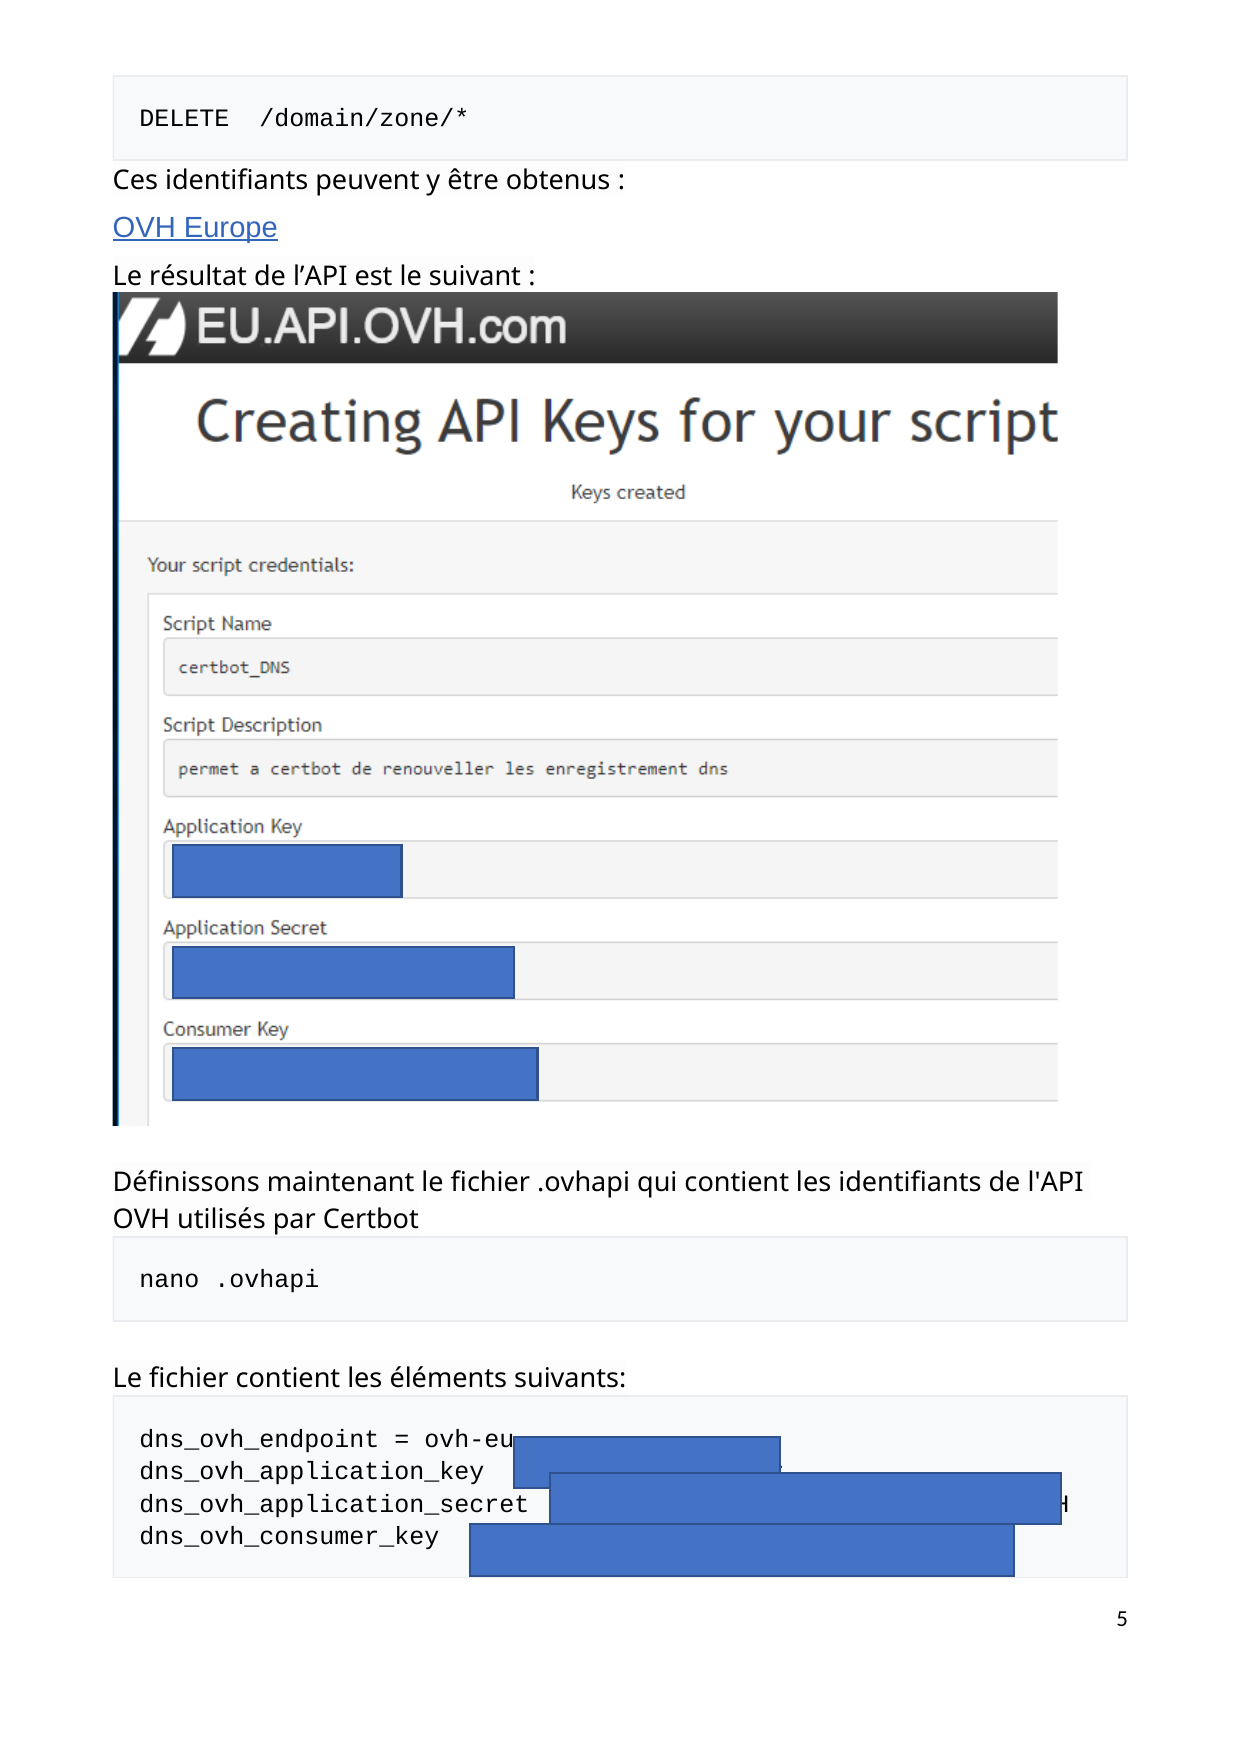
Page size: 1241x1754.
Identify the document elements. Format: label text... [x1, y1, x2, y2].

text Le fichier contient les éléments suivants: [112, 1358, 1128, 1395]
text OVH Europe [112, 210, 1128, 243]
text dns_ovh_application_key = YLjfMwfv28iVJI3z [114, 1428, 1126, 1460]
text nano .ovhapi [114, 1238, 1126, 1320]
text Le résultat de l’API est le suivant : [112, 256, 1128, 293]
text dns_ovh_application_secret = X25ny8eigcXUXj0WX94Nh7VNgMUIKMRH [781, 1460, 1126, 1493]
text DELETE /domain/zone/* [114, 77, 1126, 159]
text dns_ovh_application_secret = X25ny8eigcXUXj0WX94Nh7VNgMUIKMRH [114, 1460, 549, 1493]
text dns_ovh_consumer_key = ZOukl0Bhzjyp4lqKSrb82UtmSnuwzpog [1015, 1493, 1126, 1577]
text Définissons maintenant le fichier .ovhapi qui contient les identifiants de l'API OVH utilisés par Certbot [112, 1162, 1128, 1236]
text Ces identifiants peuvent y être obtenus : [112, 161, 1128, 197]
text dns_ovh_consumer_key = ZOukl0Bhzjyp4lqKSrb82UtmSnuwzpog [114, 1493, 549, 1577]
text dns_ovh_endpoint = ovh-eu [114, 1397, 1126, 1428]
